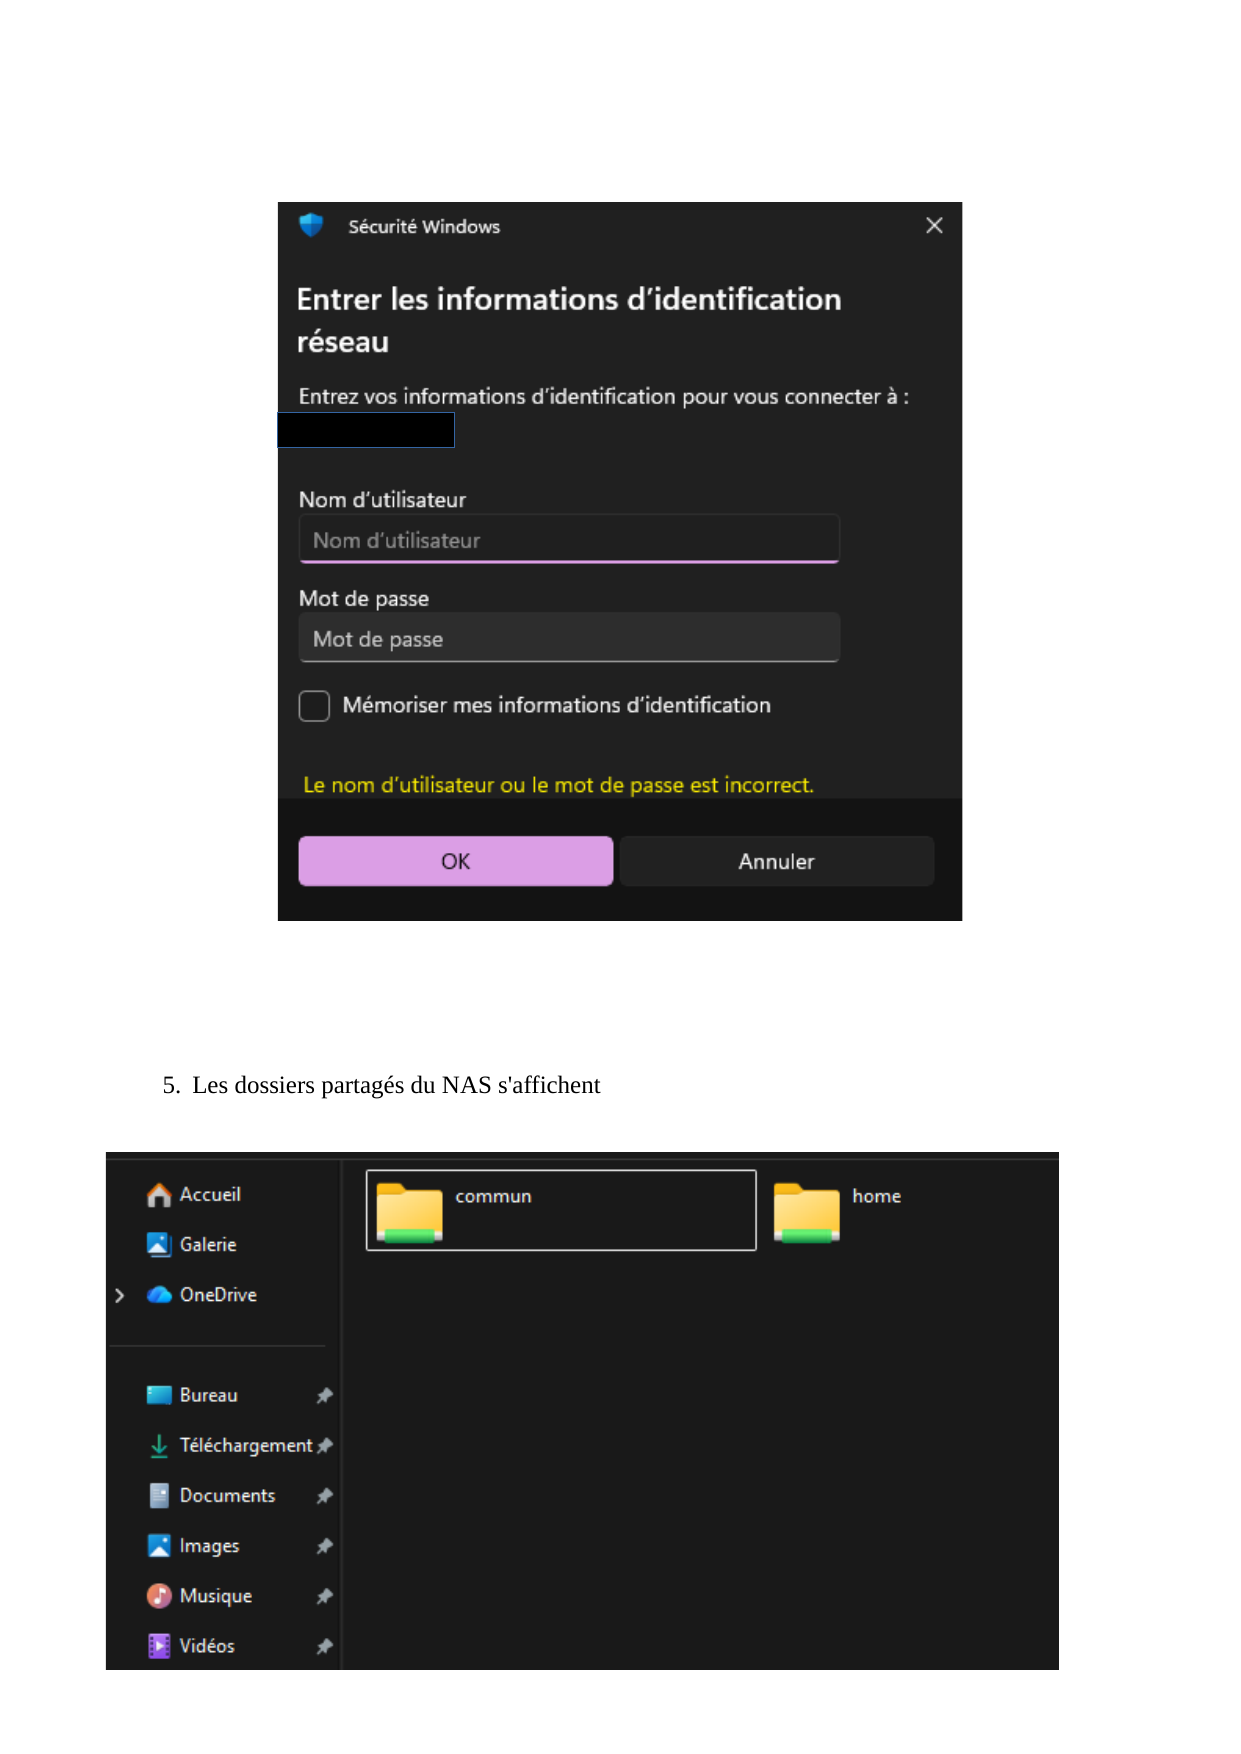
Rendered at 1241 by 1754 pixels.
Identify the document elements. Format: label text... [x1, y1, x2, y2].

list Les dossiers partagés du NAS s'affichent [162, 1070, 1122, 1099]
picture [105, 1152, 1059, 1670]
picture [277, 202, 963, 921]
